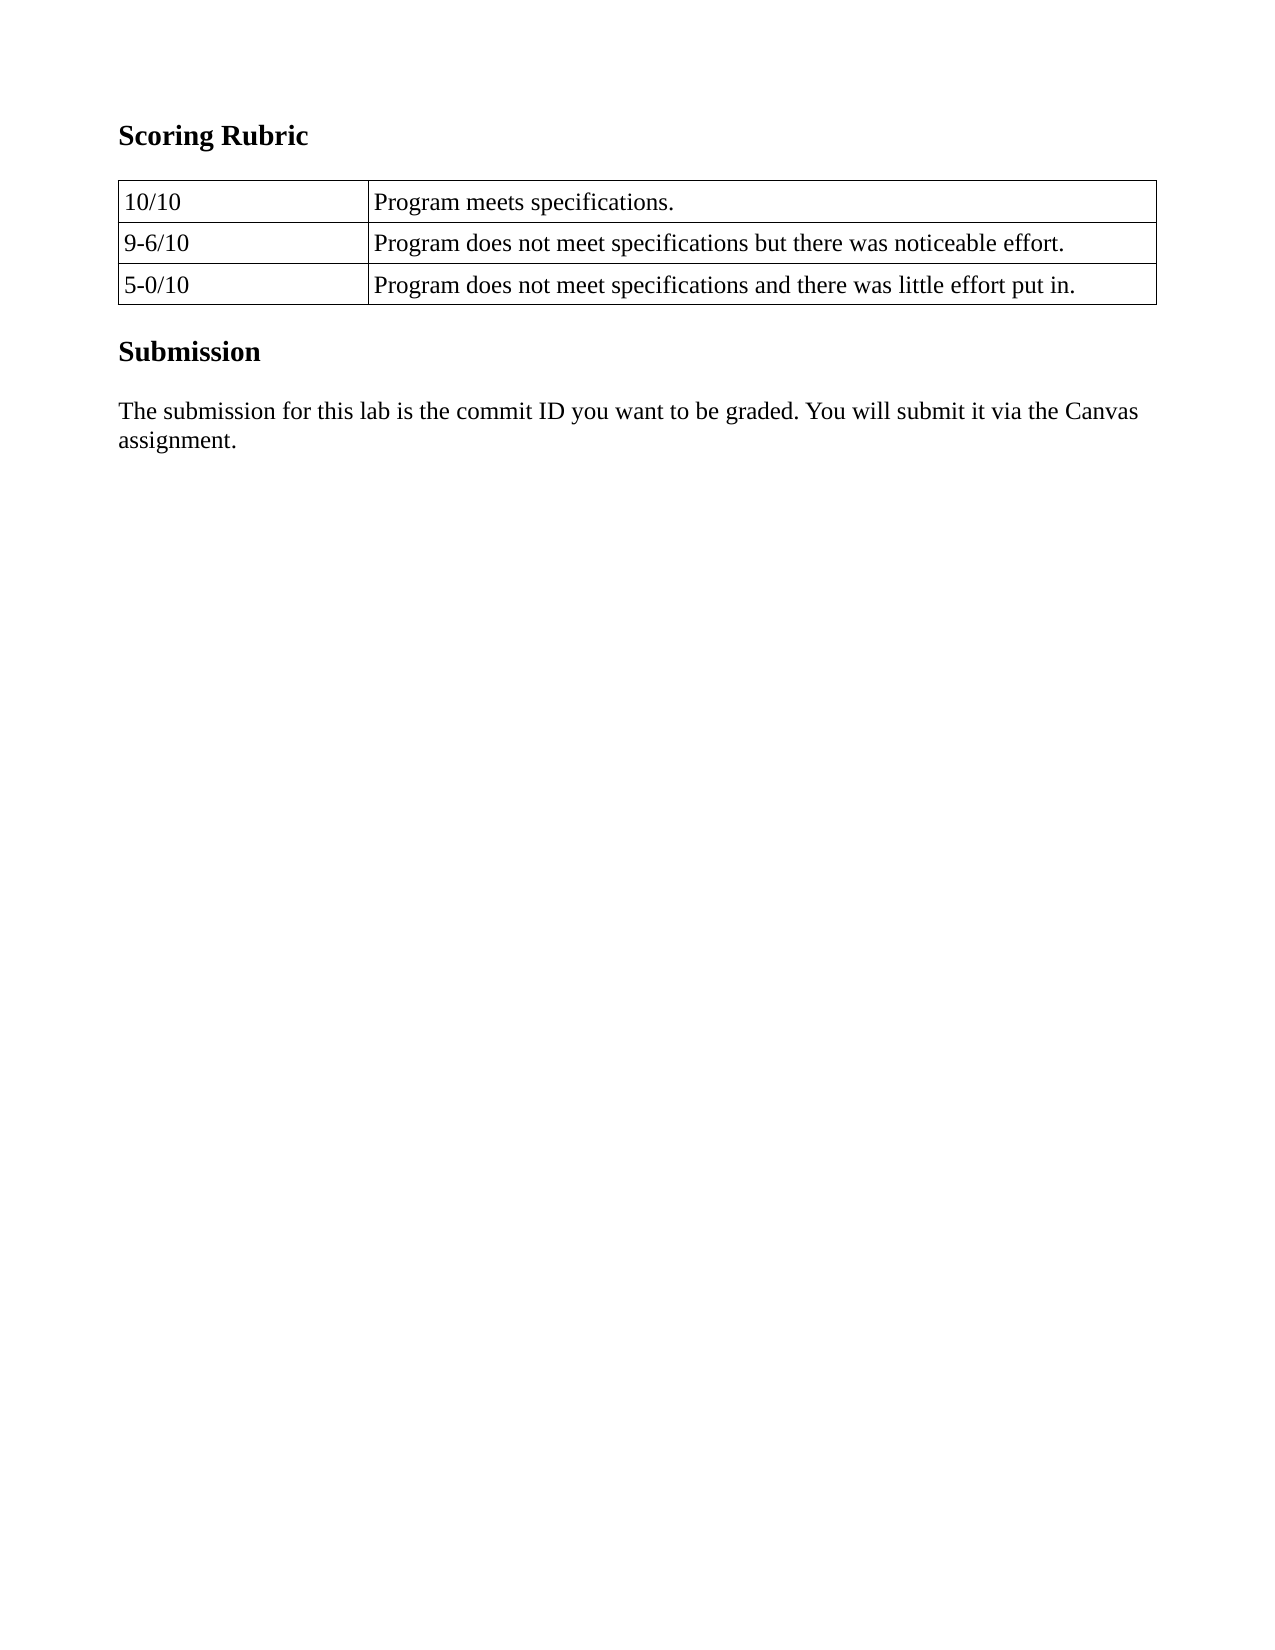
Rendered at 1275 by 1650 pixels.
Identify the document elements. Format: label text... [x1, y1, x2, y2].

table_cell 5-0/10 [119, 264, 368, 304]
text The submission for this lab is the commit ID you want to be graded. You will submit it via the Canvas assignment. [118, 396, 1157, 454]
text Scoring Rubric [118, 118, 1157, 152]
table_header 10/10 [119, 181, 368, 222]
table_cell Program does not meet specifications but there was noticeable effort. [369, 223, 1156, 263]
table_cell Program does not meet specifications and there was little effort put in. [369, 264, 1156, 304]
table_cell 9-6/10 [119, 223, 368, 263]
text Submission [118, 334, 1157, 367]
table_header Program meets specifications. [369, 181, 1156, 222]
